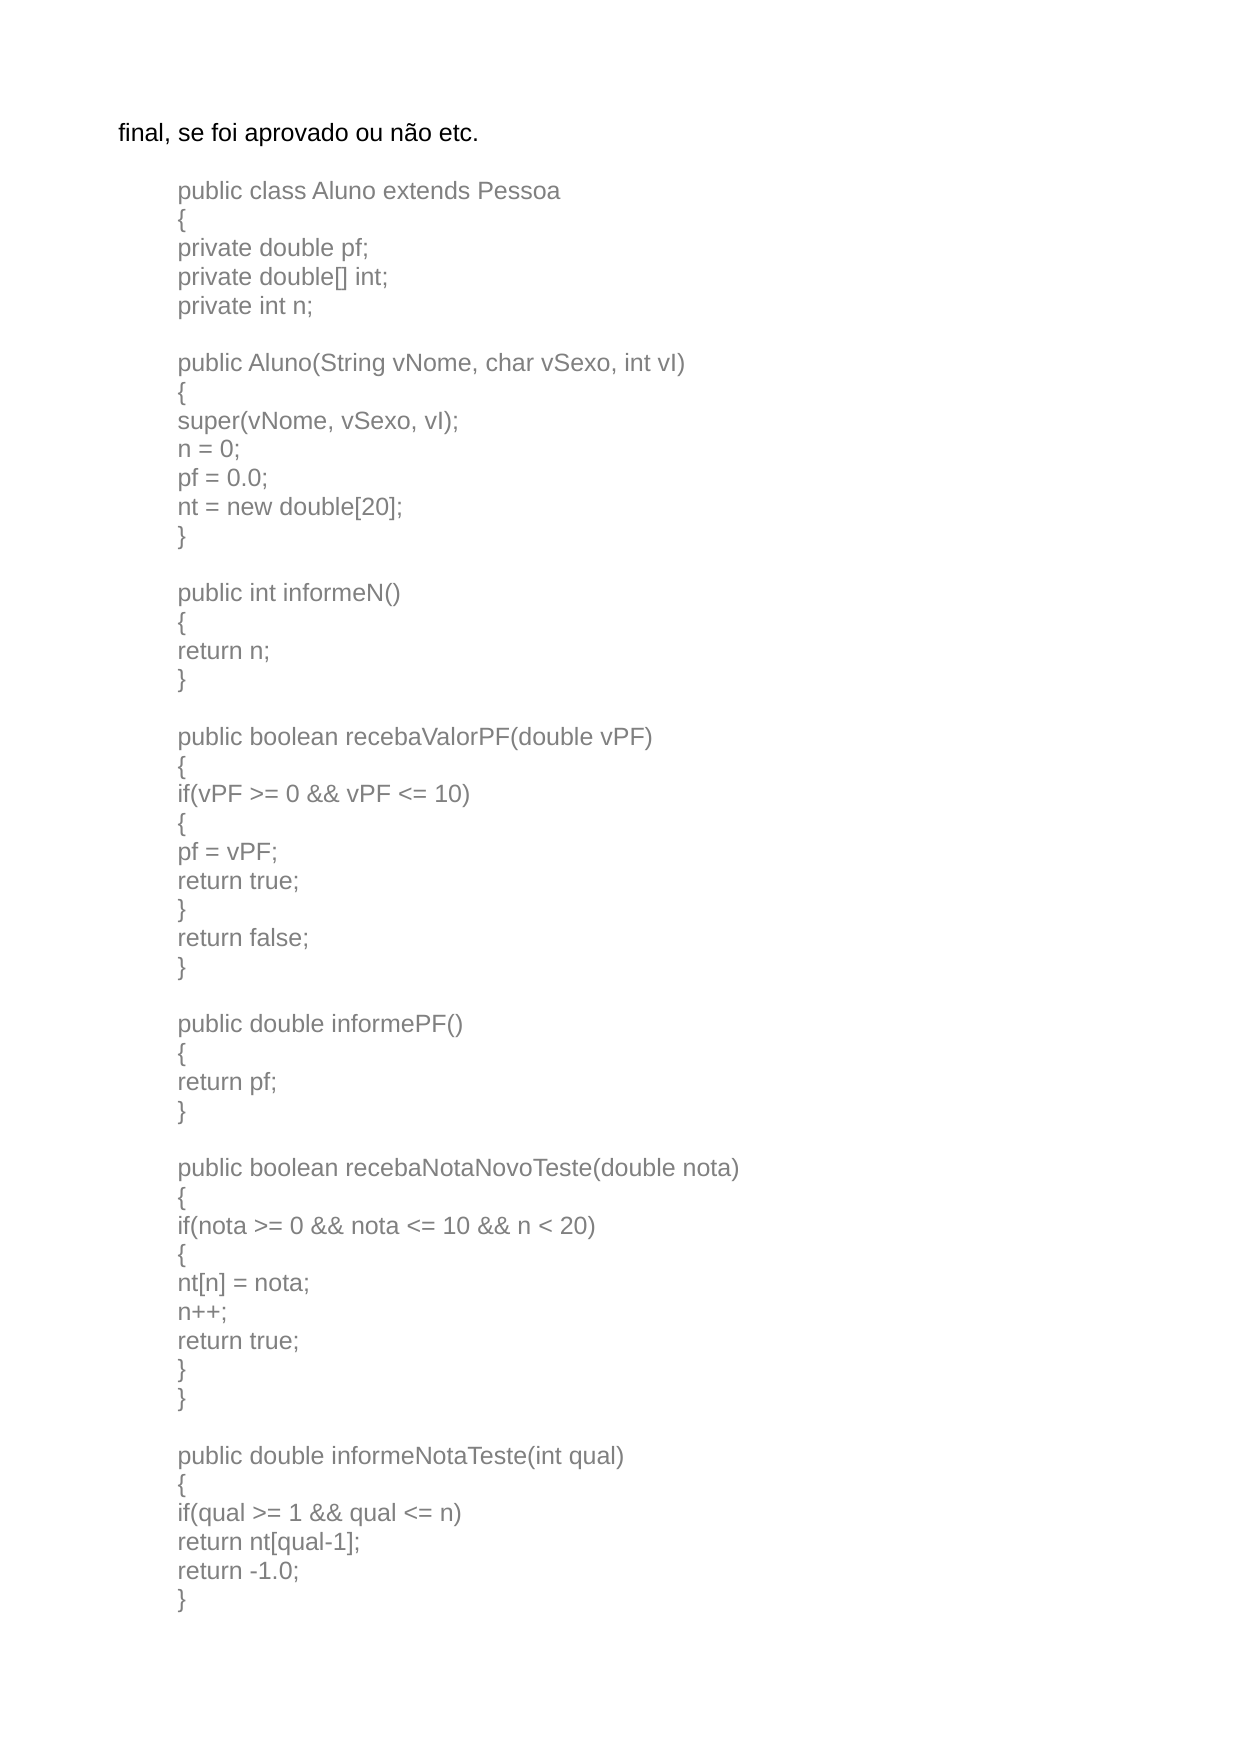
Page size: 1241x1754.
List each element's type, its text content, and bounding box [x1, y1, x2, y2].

text { [118, 377, 1122, 406]
text } [118, 894, 1122, 923]
text if(nota >= 0 && nota <= 10 && n < 20) [118, 1211, 1122, 1239]
text { [118, 808, 1122, 837]
text { [118, 1038, 1122, 1067]
text return pf; [118, 1067, 1122, 1096]
text } [118, 1354, 1122, 1383]
text public double informePF() [118, 1009, 1122, 1038]
text pf = vPF; [118, 837, 1122, 866]
text return -1.0; [118, 1556, 1122, 1584]
text { [118, 607, 1122, 636]
text public double informeNotaTeste(int qual) [118, 1441, 1122, 1469]
text return n; [118, 636, 1122, 664]
text return nt[qual-1]; [118, 1527, 1122, 1556]
text } [118, 1383, 1122, 1412]
text nt[n] = nota; [118, 1268, 1122, 1297]
text } [118, 521, 1122, 549]
text if(qual >= 1 && qual <= n) [118, 1498, 1122, 1527]
text private int n; [118, 291, 1122, 319]
text { [118, 1239, 1122, 1268]
text { [118, 1469, 1122, 1498]
text } [118, 1584, 1122, 1613]
text nt = new double[20]; [118, 492, 1122, 521]
text final, se foi aprovado ou não etc. [118, 118, 1122, 147]
text return true; [118, 1326, 1122, 1354]
text public int informeN() [118, 578, 1122, 607]
text return false; [118, 923, 1122, 952]
text public boolean recebaNotaNovoTeste(double nota) [118, 1153, 1122, 1182]
text } [118, 664, 1122, 693]
text public class Aluno extends Pessoa [118, 176, 1122, 204]
text n = 0; [118, 434, 1122, 463]
text private double pf; [118, 233, 1122, 262]
text } [118, 952, 1122, 981]
text { [118, 751, 1122, 779]
text public boolean recebaValorPF(double vPF) [118, 722, 1122, 751]
text { [118, 1182, 1122, 1211]
text super(vNome, vSexo, vI); [118, 406, 1122, 434]
text } [118, 1096, 1122, 1124]
text return true; [118, 866, 1122, 894]
text if(vPF >= 0 && vPF <= 10) [118, 779, 1122, 808]
text public Aluno(String vNome, char vSexo, int vI) [118, 348, 1122, 377]
text n++; [118, 1297, 1122, 1326]
text { [118, 204, 1122, 233]
text pf = 0.0; [118, 463, 1122, 492]
text private double[] int; [118, 262, 1122, 291]
